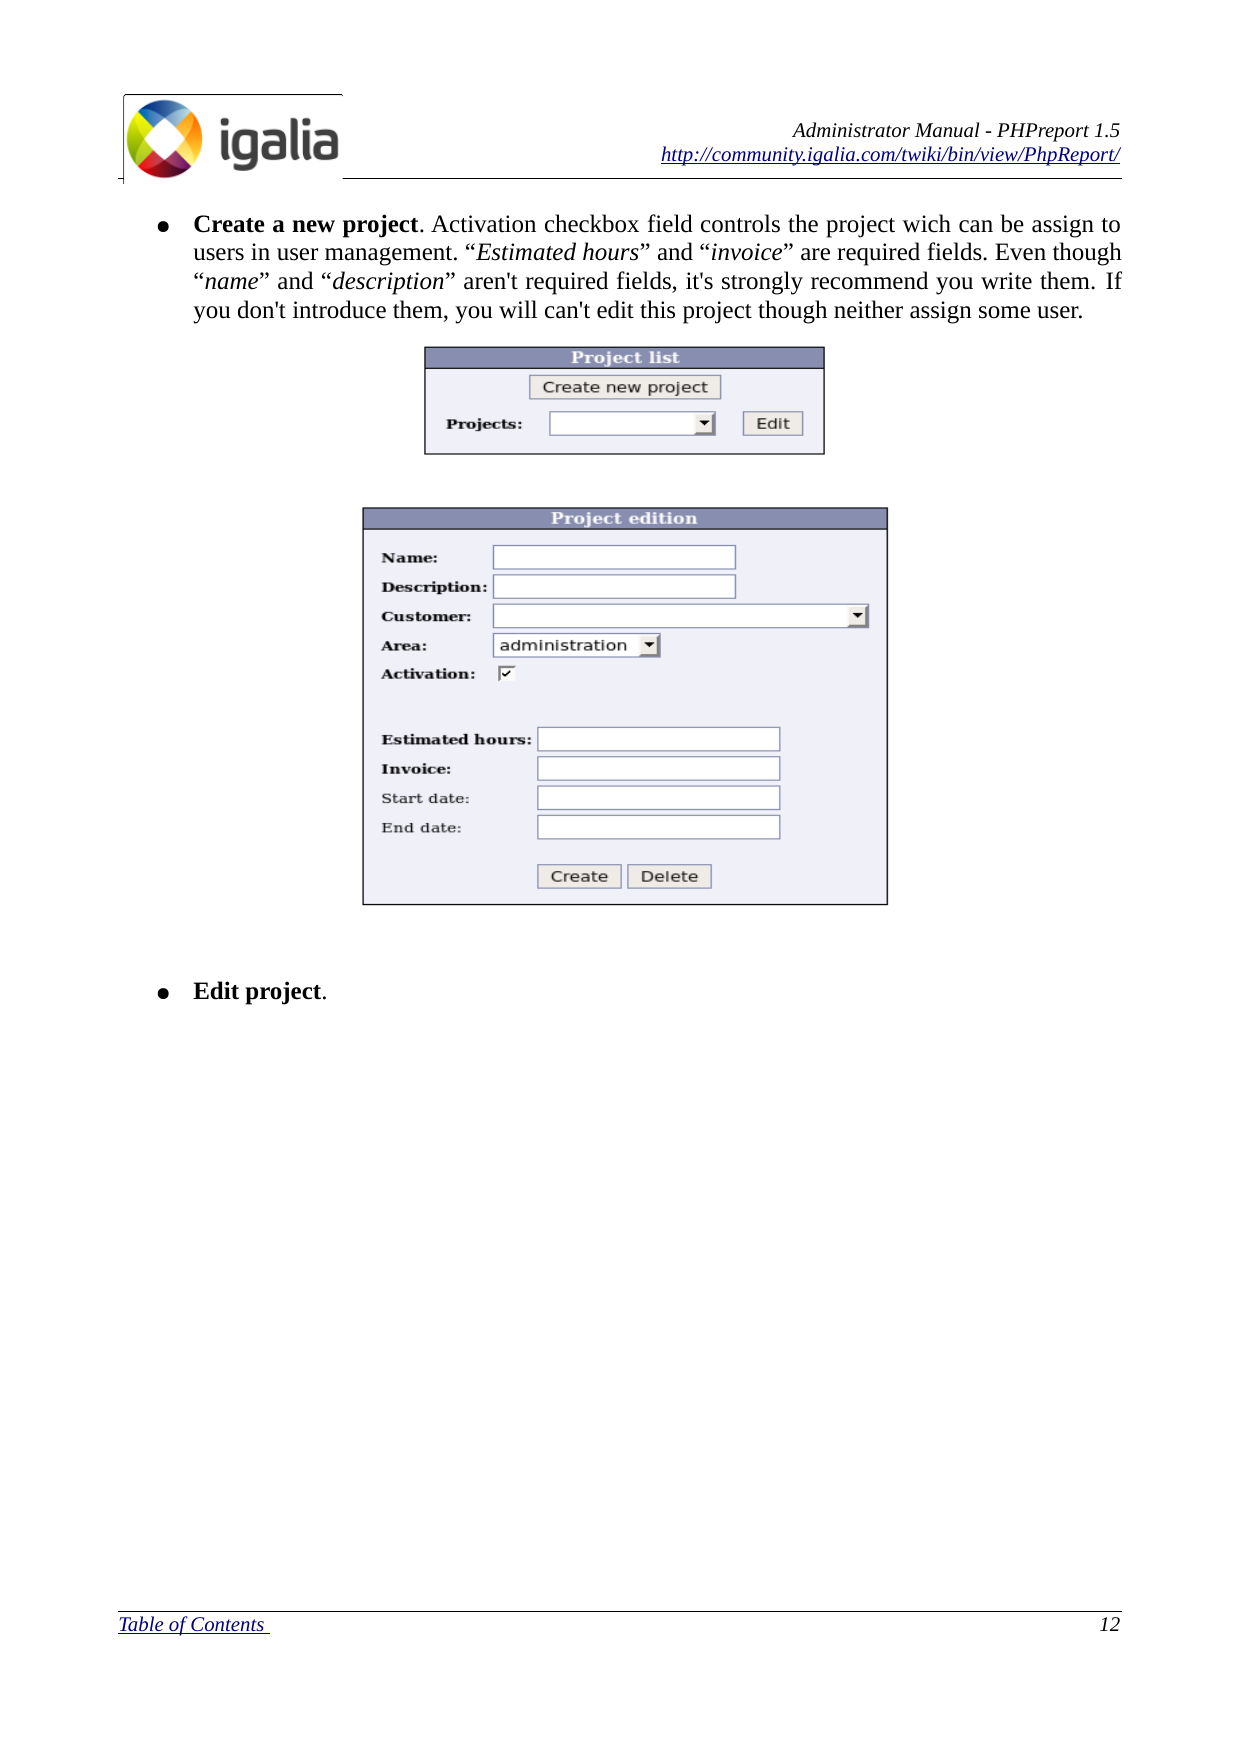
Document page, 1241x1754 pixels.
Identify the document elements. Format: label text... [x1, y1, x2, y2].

picture [123, 94, 343, 184]
list Edit project. [156, 976, 1122, 1005]
list Create a new project. Activation checkbox field controls the project wich can be assign to users in user management. “Estimated hours” and “invoice” are required fields. Even though “name” and “description” aren't required fields, it's strongly recommend you write them. If you don't introduce them, you will can't edit this project though neither assign some user. [156, 209, 1122, 324]
picture [329, 335, 911, 924]
